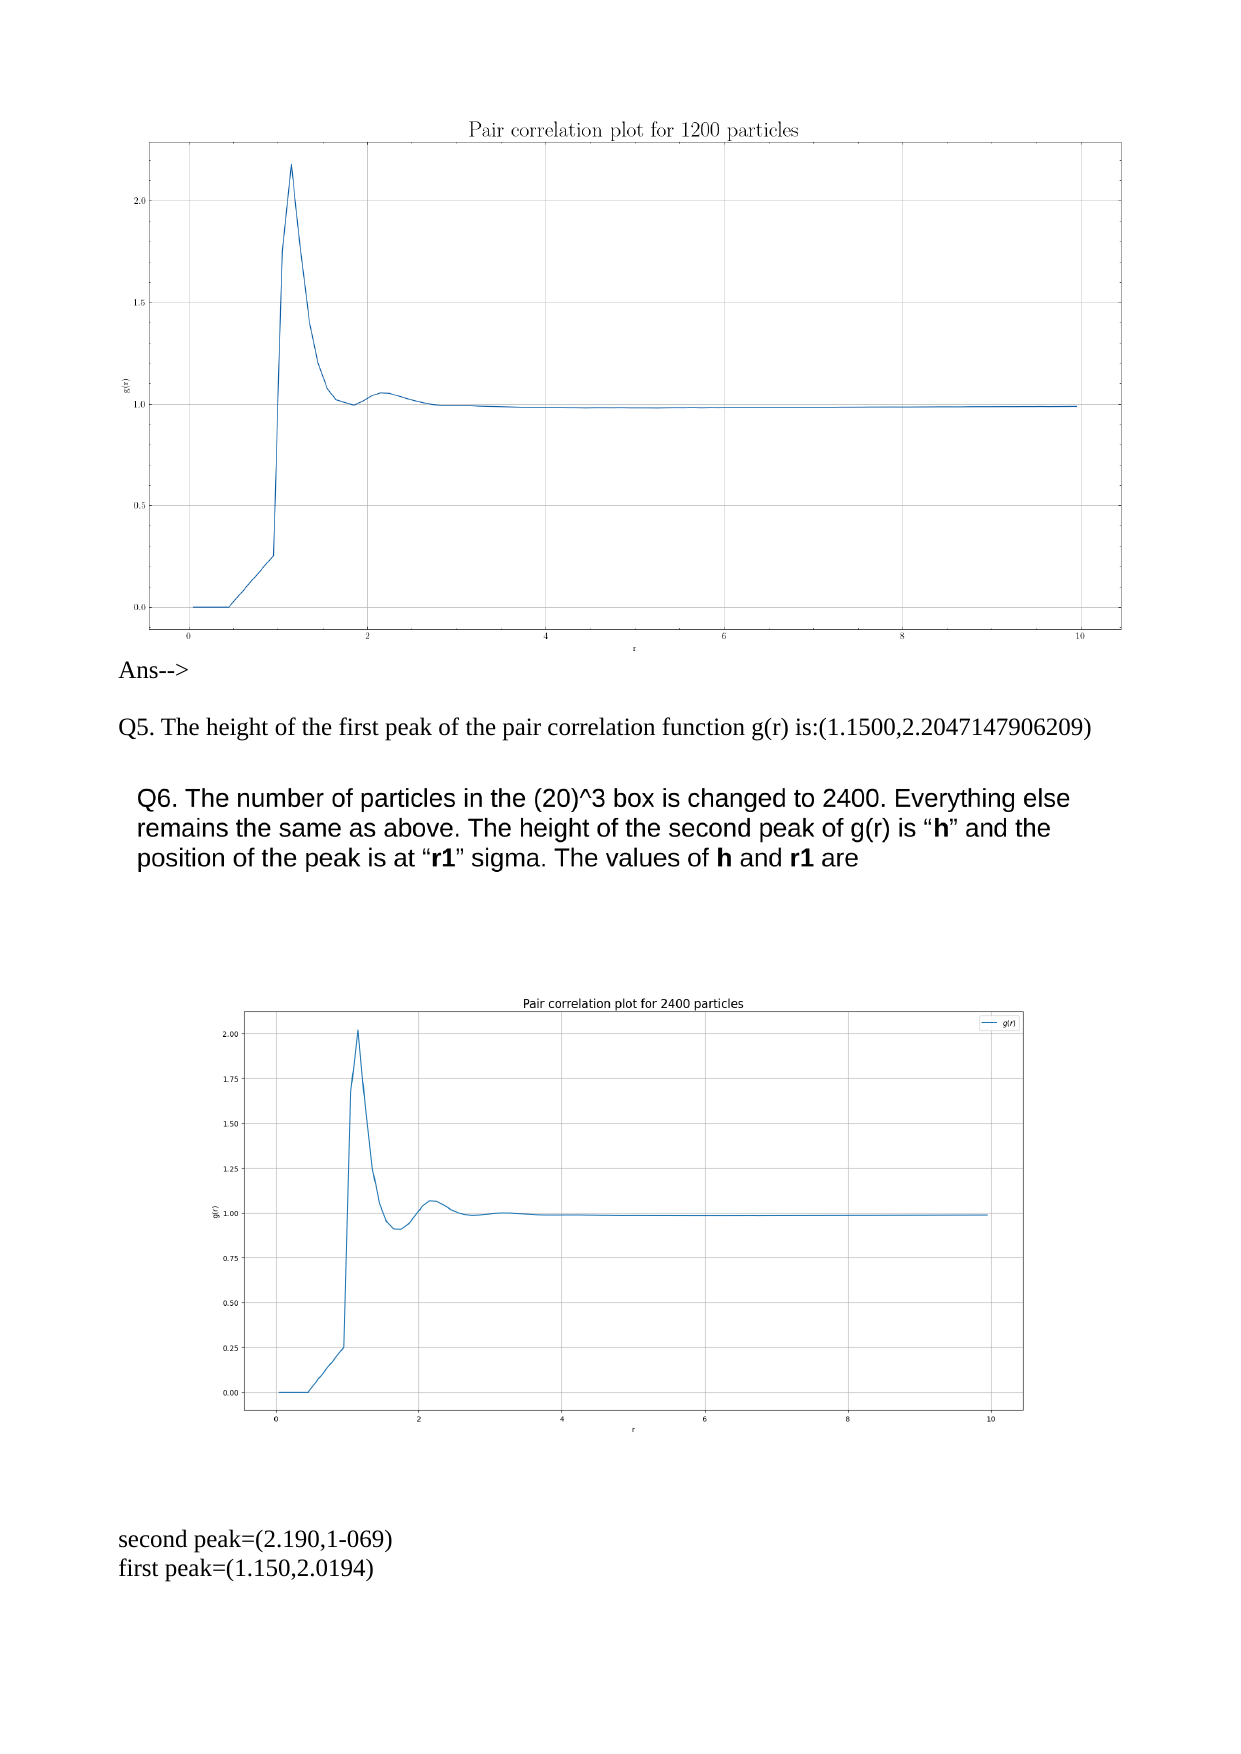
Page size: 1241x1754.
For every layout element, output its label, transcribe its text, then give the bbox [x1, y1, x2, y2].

text second peak=(2.190,1-069) [118, 1524, 1122, 1553]
picture [118, 118, 1123, 655]
text Ans--> [118, 655, 1122, 684]
text Q5. The height of the first peak of the pair correlation function g(r) is:(1.1500,2.2047147906209) [118, 712, 1122, 741]
picture [118, 770, 1123, 922]
picture [118, 950, 1123, 1467]
text first peak=(1.150,2.0194) [118, 1553, 1122, 1581]
